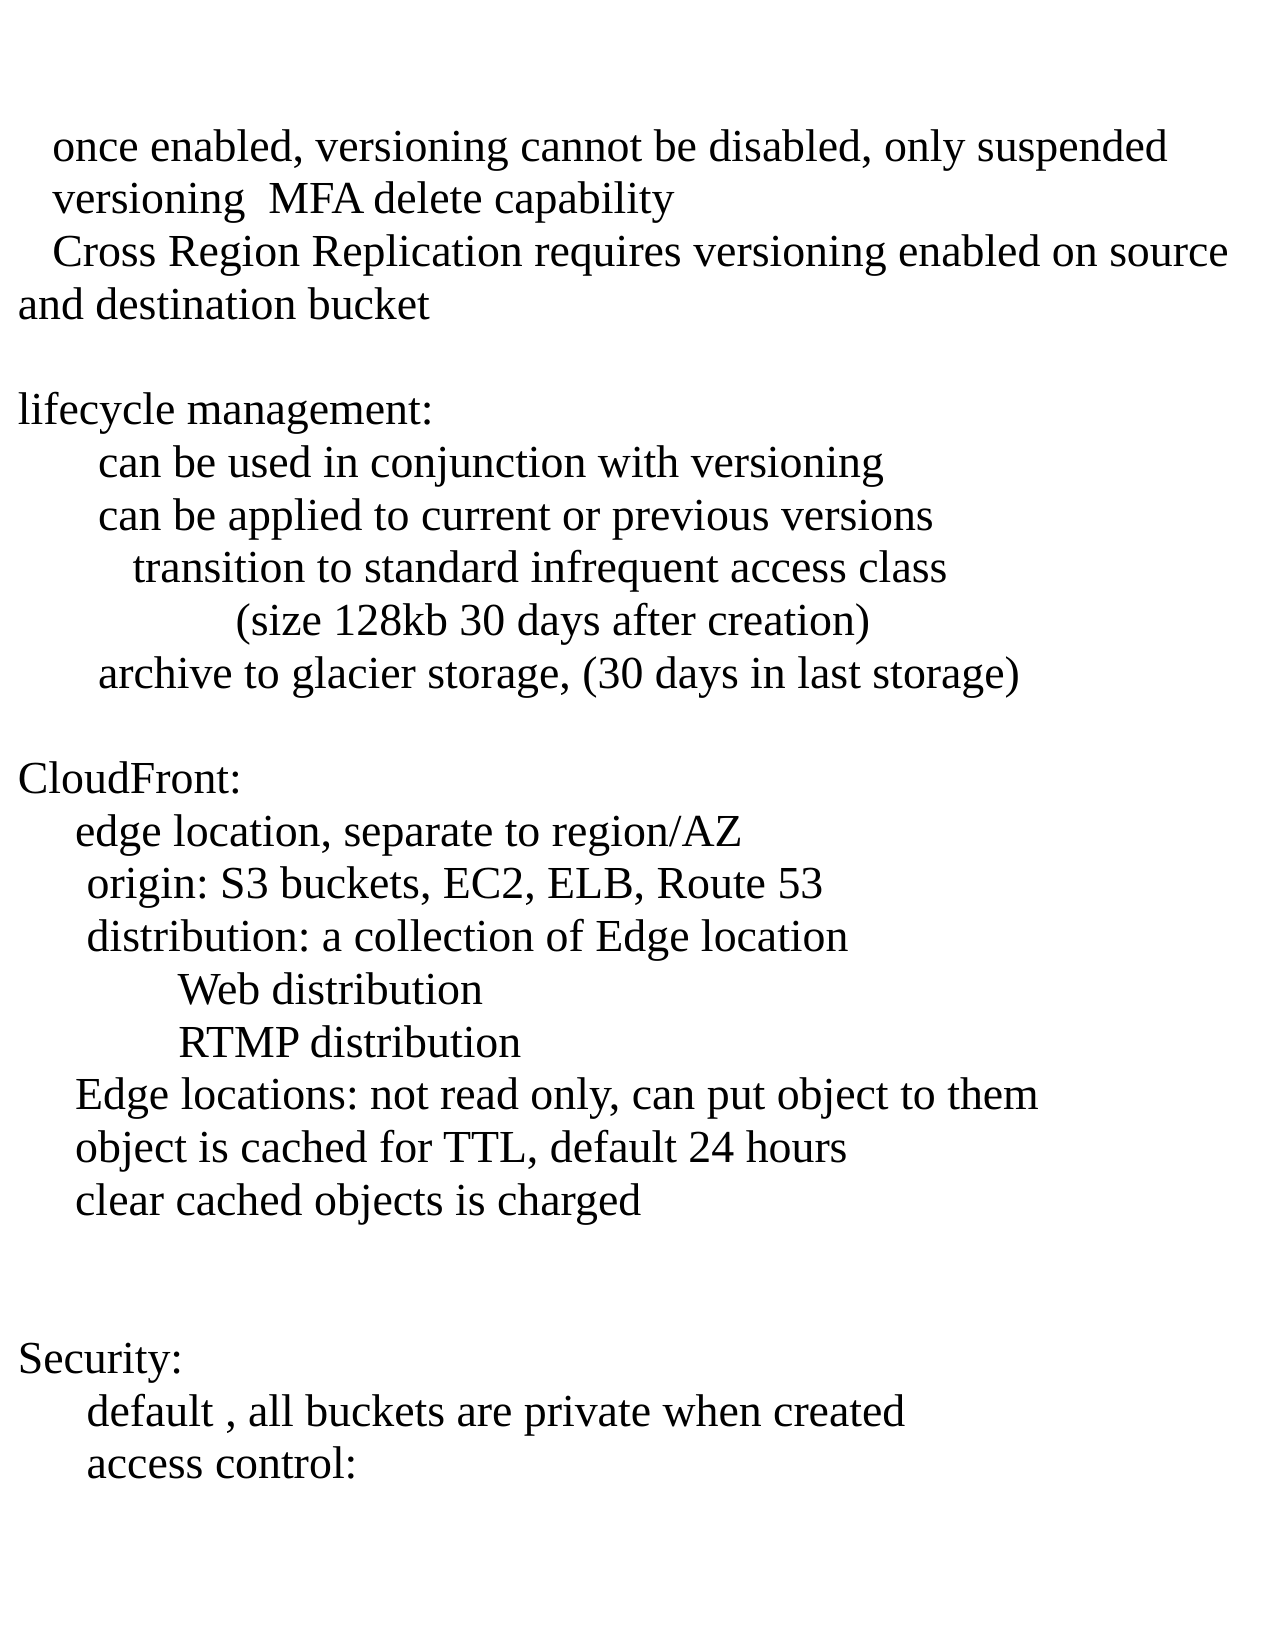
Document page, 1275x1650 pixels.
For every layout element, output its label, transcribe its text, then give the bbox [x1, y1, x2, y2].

text lifecycle management: [18, 382, 1257, 434]
text Edge locations: not read only, can put object to them [18, 1067, 1257, 1119]
text archive to glacier storage, (30 days in last storage) [18, 645, 1257, 698]
text versioning MFA delete capability [18, 171, 1257, 223]
text CloudFront: [18, 751, 1257, 803]
text clear cached objects is charged [18, 1172, 1257, 1225]
text can be applied to current or previous versions [18, 487, 1257, 540]
text distribution: a collection of Edge location [18, 909, 1257, 961]
text transition to standard infrequent access class [18, 540, 1257, 592]
text RTMP distribution [18, 1014, 1257, 1067]
text once enabled, versioning cannot be disabled, only suspended [18, 118, 1257, 171]
text can be used in conjunction with versioning [18, 434, 1257, 487]
text (size 128kb 30 days after creation) [18, 592, 1257, 645]
text Security: [18, 1330, 1257, 1383]
text default , all buckets are private when created [18, 1383, 1257, 1436]
text edge location, separate to region/AZ [18, 803, 1257, 856]
text Web distribution [18, 961, 1257, 1014]
text origin: S3 buckets, EC2, ELB, Route 53 [18, 856, 1257, 909]
text Cross Region Replication requires versioning enabled on source and destination bucket [18, 223, 1257, 329]
text access control: [18, 1436, 1257, 1488]
text object is cached for TTL, default 24 hours [18, 1119, 1257, 1172]
